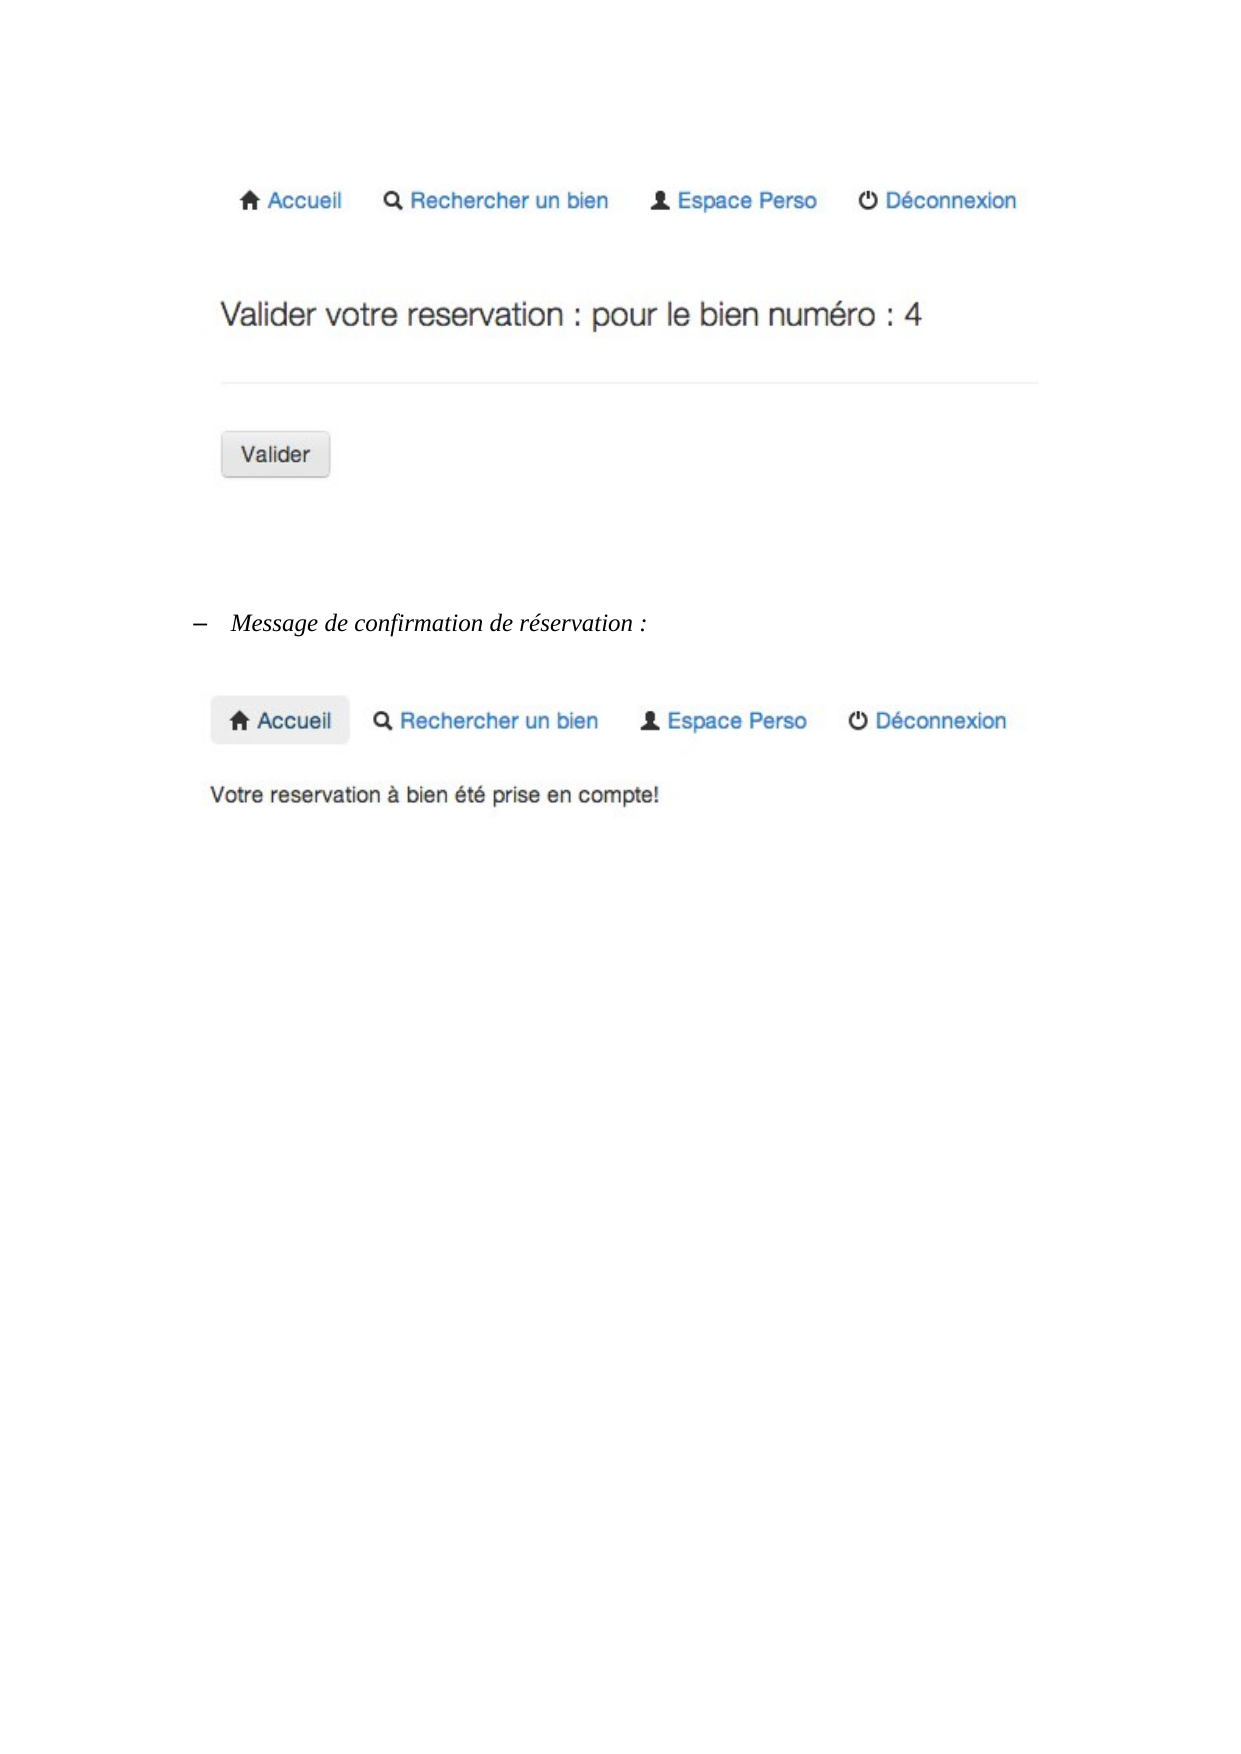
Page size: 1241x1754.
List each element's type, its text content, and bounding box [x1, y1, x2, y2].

picture [201, 163, 1039, 522]
list Message de confirmation de réservation : [193, 608, 1122, 637]
picture [200, 680, 1040, 850]
